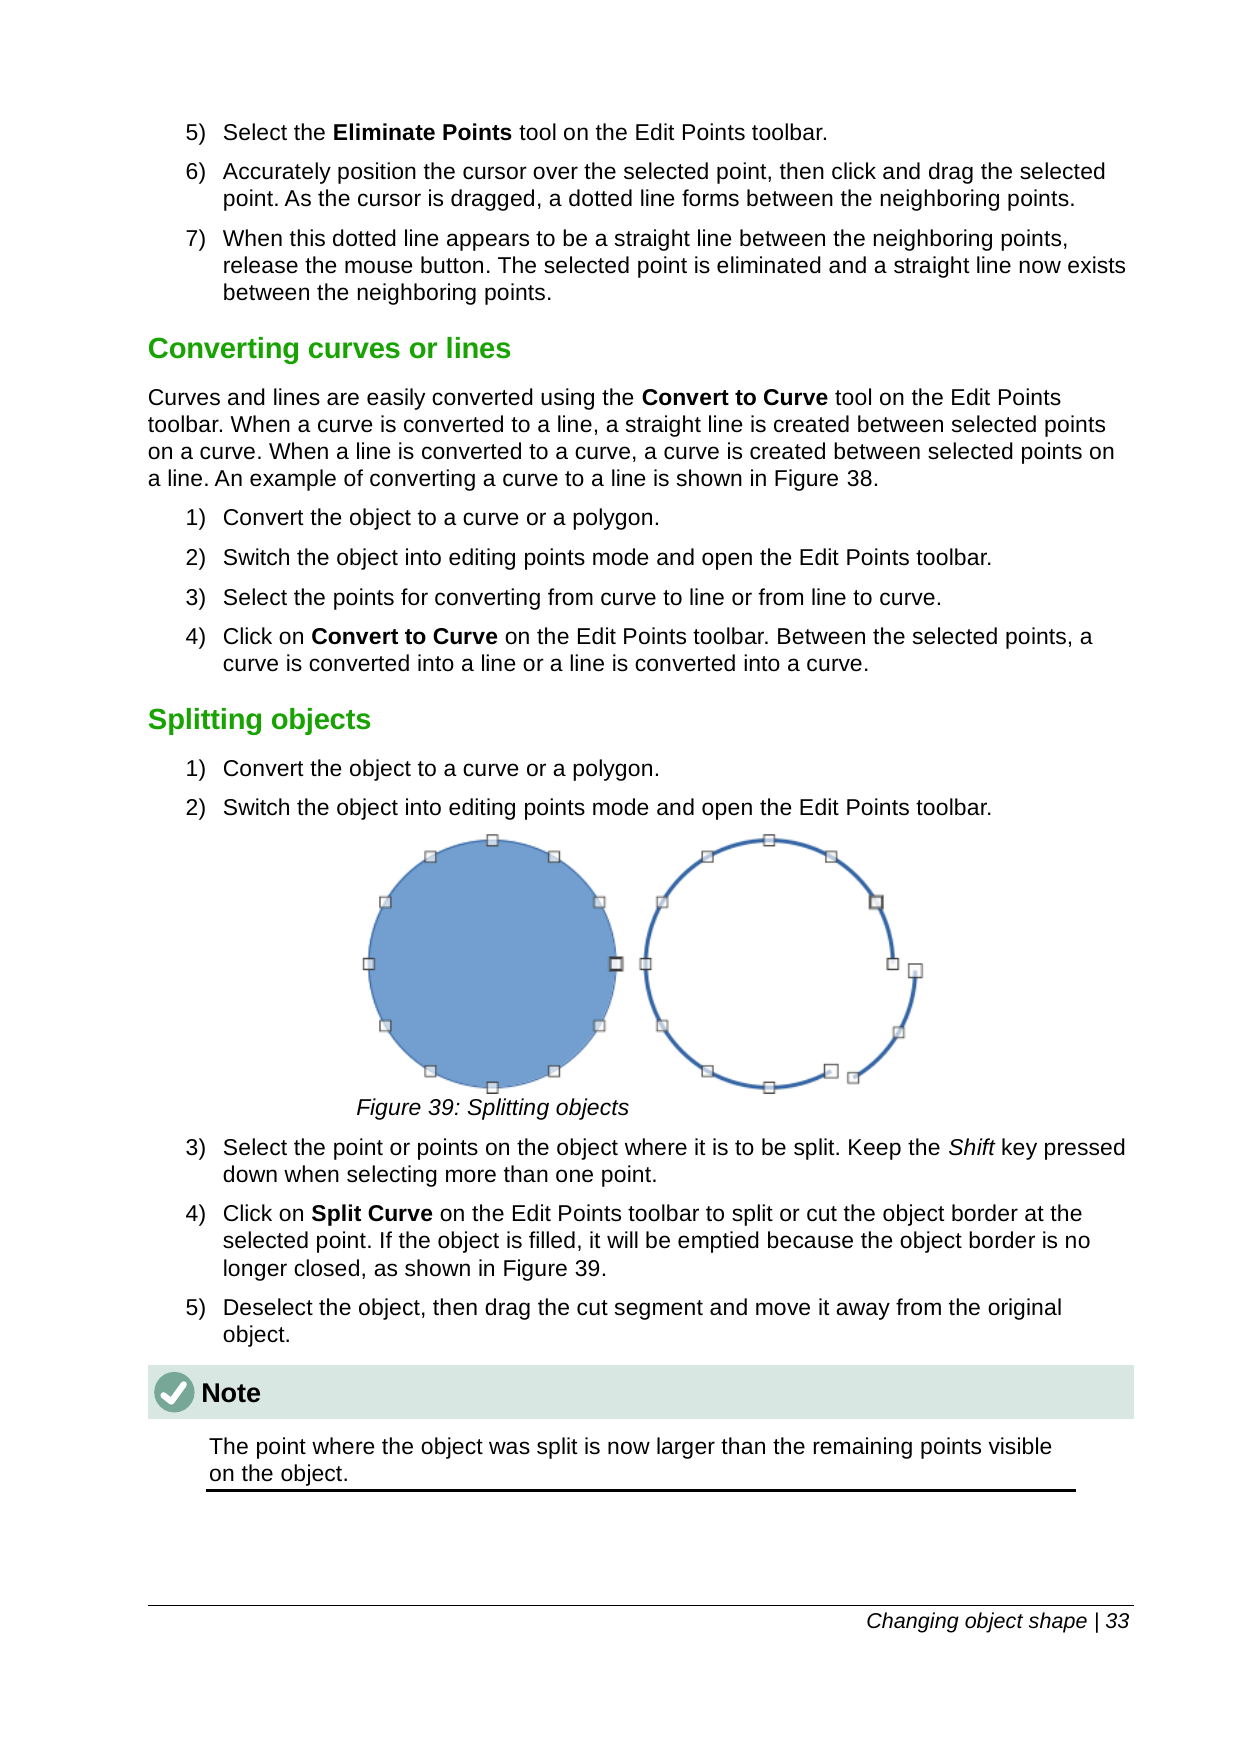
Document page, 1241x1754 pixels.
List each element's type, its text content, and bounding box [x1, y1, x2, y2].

picture [356, 833, 926, 1094]
list Deselect the object, then drag the cut segment and move it away from the original object. [206, 1293, 1134, 1348]
list Accurately position the cursor over the selected point, then click and drag the selected point. As the cursor is dragged, a dotted line forms between the neighboring points. [206, 158, 1134, 212]
text Figure 39: Splitting objects [356, 1094, 926, 1121]
list Convert the object to a curve or a polygon. [206, 504, 1134, 531]
list Select the Eliminate Points tool on the Edit Points toolbar. [206, 118, 1134, 145]
list Convert the object to a curve or a polygon. [206, 754, 1134, 781]
subtitle Splitting objects [148, 702, 1134, 735]
text The point where the object was split is now larger than the remaining points visible on the object. [206, 1429, 1076, 1489]
subtitle Converting curves or lines [148, 331, 1134, 364]
list Switch the object into editing points mode and open the Edit Points toolbar. [206, 543, 1134, 570]
text Curves and lines are easily converted using the Convert to Curve tool on the Edit Points toolbar. When a curve is converted to a line, a straight line is created between selected points on a curve. When a line is converted to a curve, a curve is created between selected points on a line. An example of converting a curve to a line is shown in Figure 38. [148, 383, 1134, 491]
list When this dotted line appears to be a straight line between the neighboring points, release the mouse button. The selected point is eliminated and a straight line now exists between the neighboring points. [206, 224, 1134, 306]
list Select the point or points on the object where it is to be split. Keep the Shift key pressed down when selecting more than one point. [206, 1133, 1134, 1187]
subtitle Note [148, 1365, 1134, 1419]
list Click on Split Curve on the Edit Points toolbar to split or cut the object border at the selected point. If the object is filled, it will be emptied because the object border is no longer closed, as shown in Figure 39. [206, 1200, 1134, 1281]
list Switch the object into editing points mode and open the Edit Points toolbar. [206, 793, 1134, 821]
list Click on Convert to Curve on the Edit Points toolbar. Between the selected points, a curve is converted into a line or a line is converted into a curve. [206, 622, 1134, 677]
list Select the points for converting from curve to line or from line to curve. [206, 583, 1134, 610]
